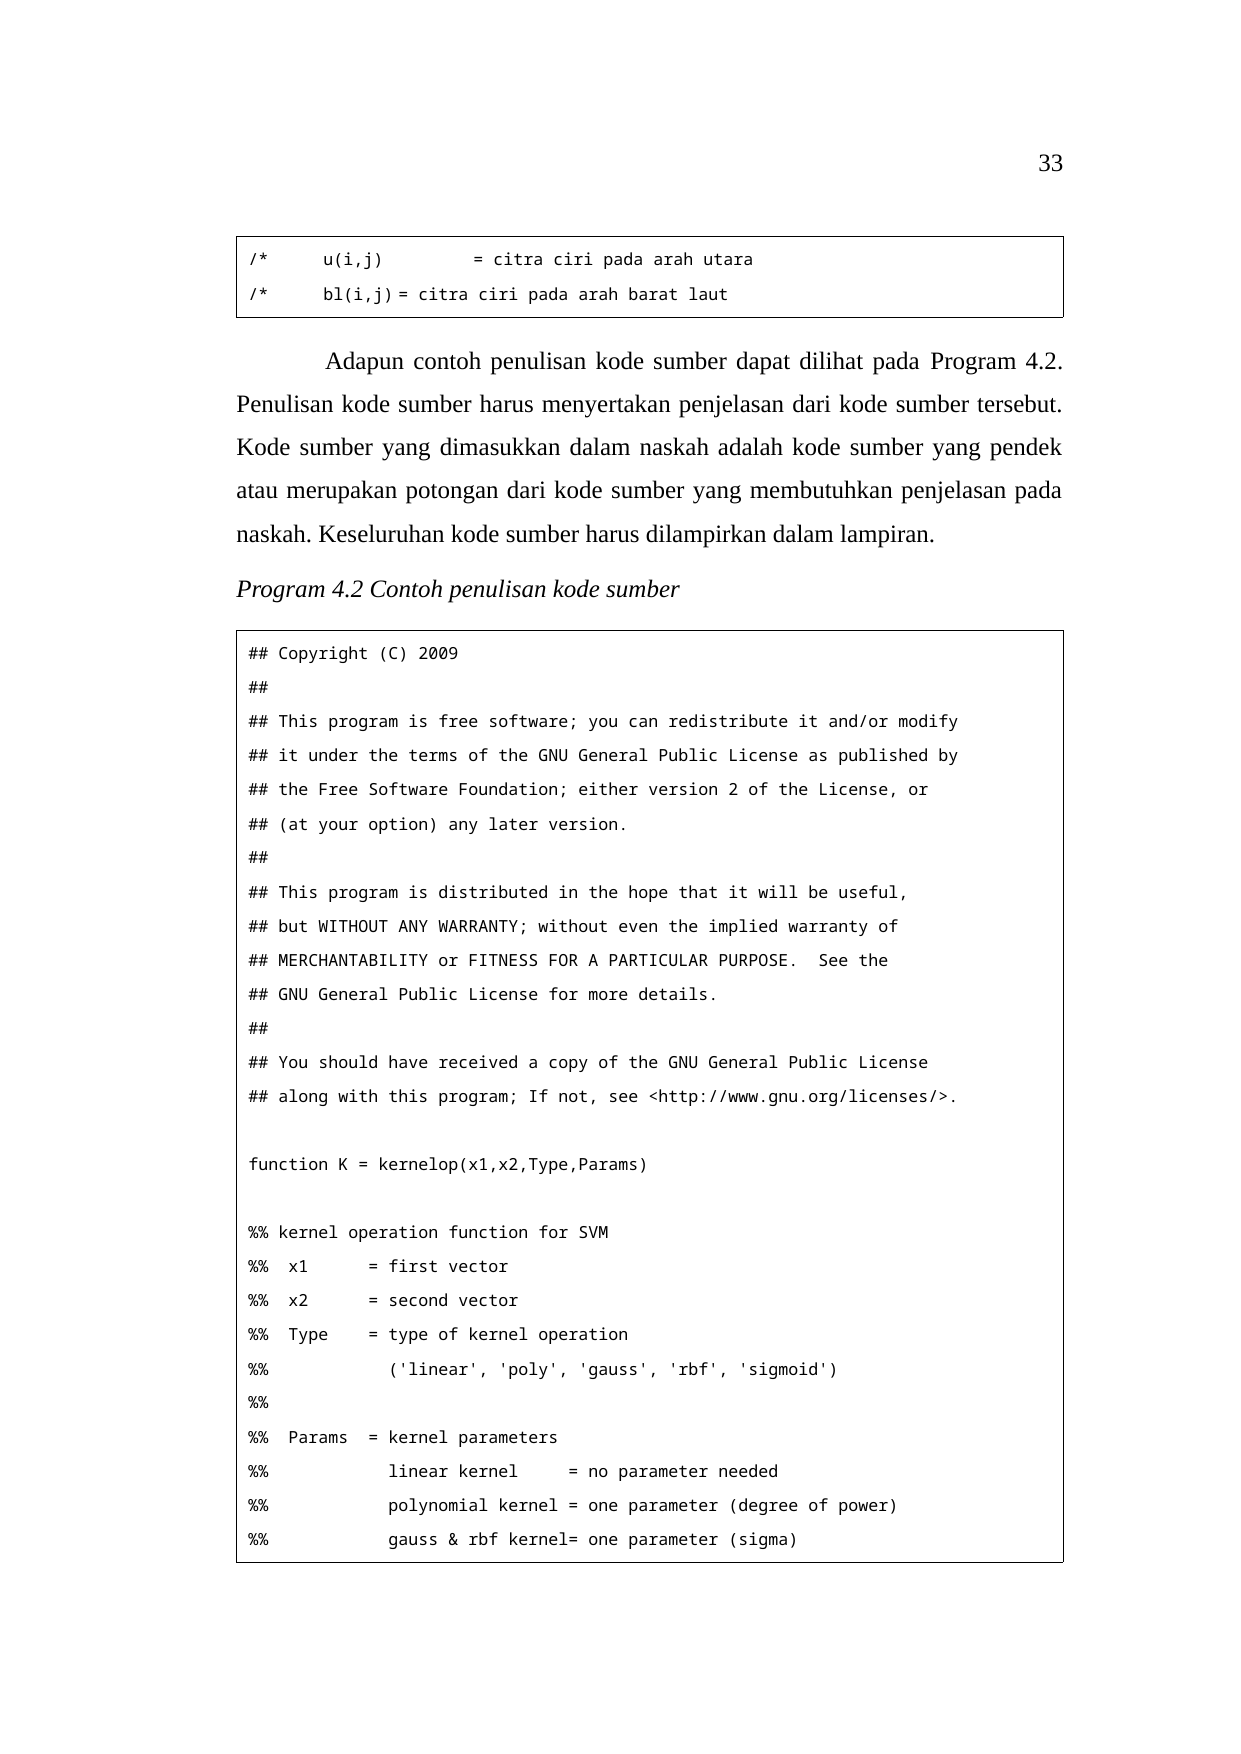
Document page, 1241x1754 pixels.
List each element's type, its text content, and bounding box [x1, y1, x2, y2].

text Program 4.2 Contoh penulisan kode sumber [236, 574, 1063, 603]
table_header ## Copyright (C) 2009 ## ## This program is free software; you can redistribute it and/or modify ## it under the terms of the GNU General Public License as published by ## the Free Software Foundation; either version 2 of the License, or ## (at your option) any later version. ## ## This program is distributed in the hope that it will be useful, ## but WITHOUT ANY WARRANTY; without even the implied warranty of ## MERCHANTABILITY or FITNESS FOR A PARTICULAR PURPOSE. See the ## GNU General Public License for more details. ## ## You should have received a copy of the GNU General Public License ## along with this program; If not, see <http://www.gnu.org/licenses/>. function K = kernelop(x1,x2,Type,Params) %% kernel operation function for SVM %% x1 = first vector %% x2 = second vector %% Type = type of kernel operation %% ('linear', 'poly', 'gauss', 'rbf', 'sigmoid') %% %% Params = kernel parameters %% linear kernel = no parameter needed %% polynomial kernel = one parameter (degree of power) %% gauss & rbf kernel= one parameter (sigma) [237, 631, 1063, 1562]
table_header /* u(i,j) = citra ciri pada arah utara /* bl(i,j) = citra ciri pada arah barat laut [237, 237, 1063, 317]
text Adapun contoh penulisan kode sumber dapat dilihat pada Program 4.2. Penulisan kode sumber harus menyertakan penjelasan dari kode sumber tersebut. Kode sumber yang dimasukkan dalam naskah adalah kode sumber yang pendek atau merupakan potongan dari kode sumber yang membutuhkan penjelasan pada naskah. Keseluruhan kode sumber harus dilampirkan dalam lampiran. [236, 346, 1063, 547]
